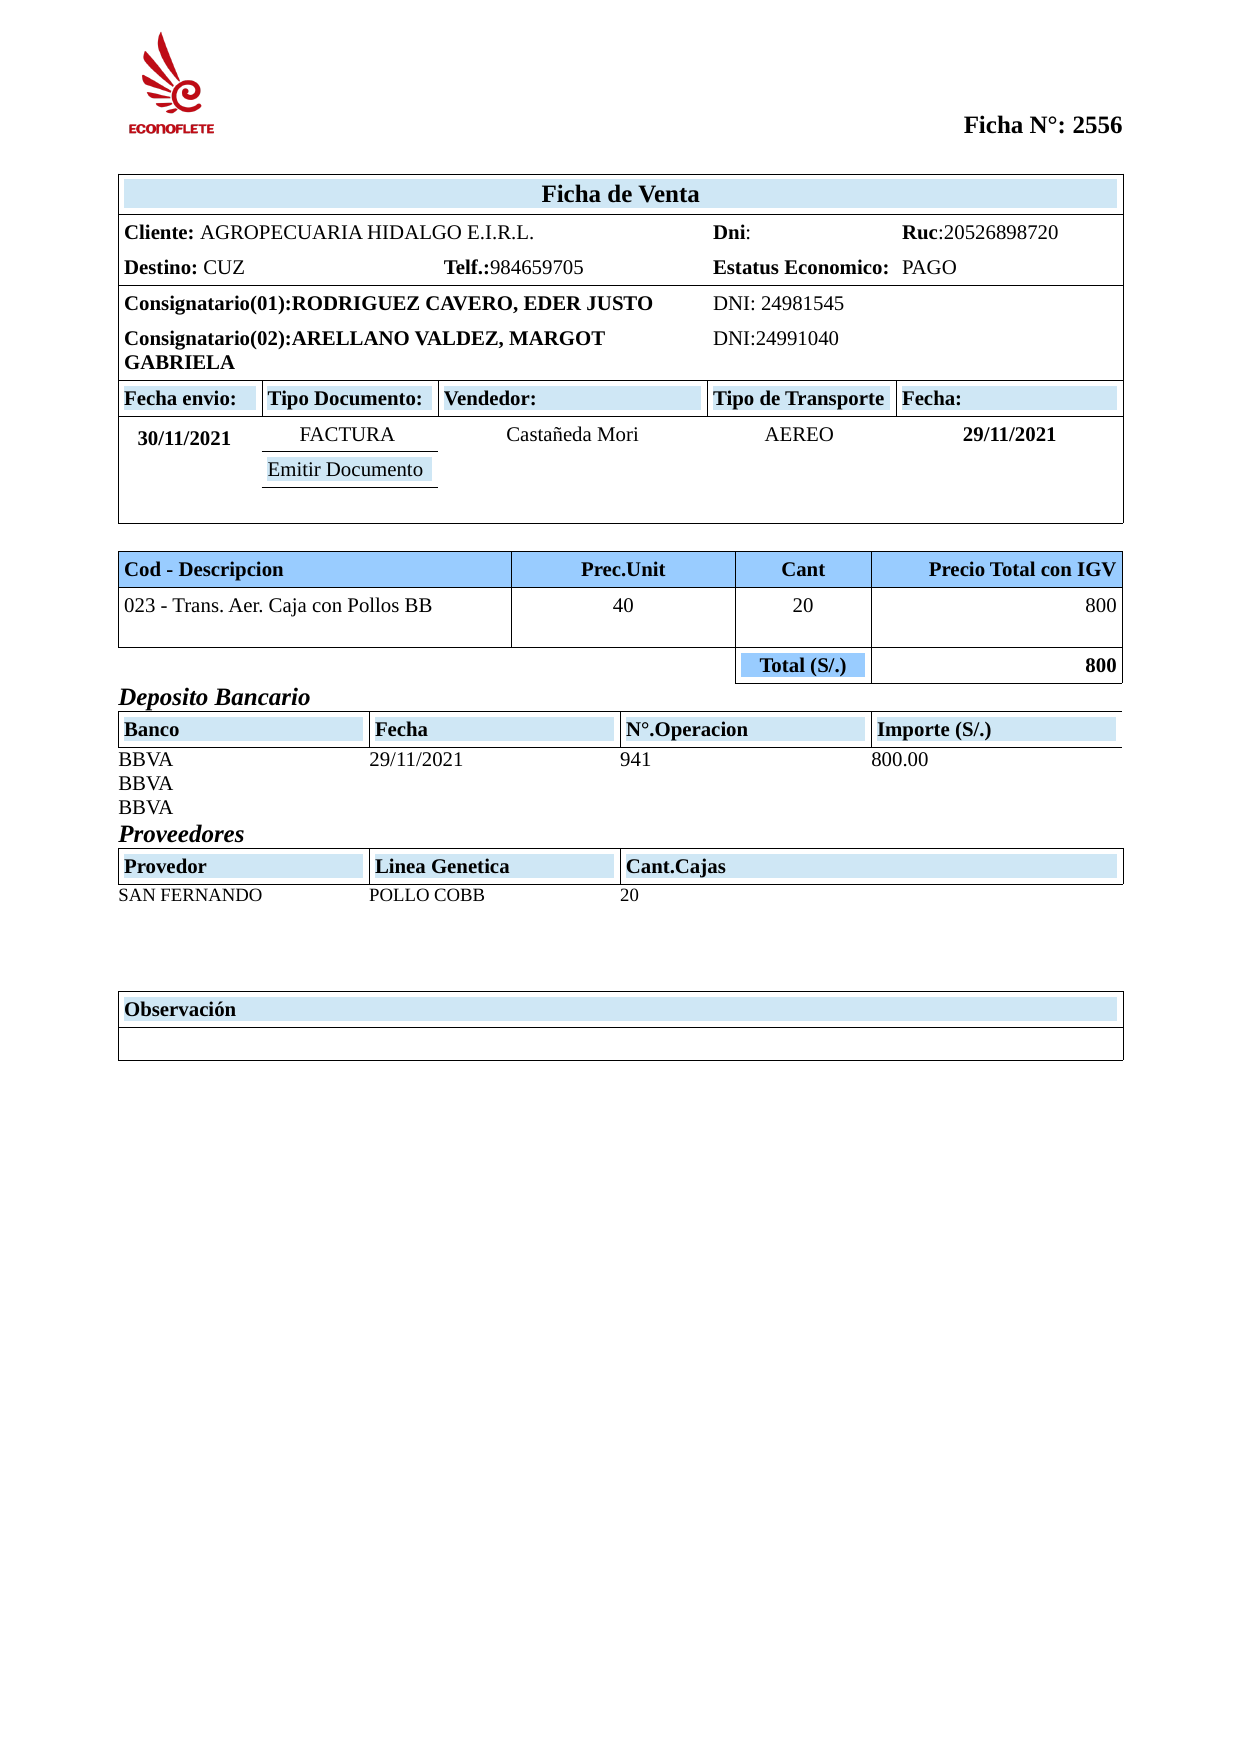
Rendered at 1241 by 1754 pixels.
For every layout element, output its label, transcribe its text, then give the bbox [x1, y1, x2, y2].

table_header Provedor [119, 849, 369, 883]
table_header N°.Operacion [621, 712, 871, 747]
table_cell POLLO COBB [369, 885, 620, 905]
table_cell 941 [620, 748, 871, 771]
table_cell [369, 927, 620, 948]
table_cell 023 - Trans. Aer. Caja con Pollos BB [119, 588, 511, 647]
table_header Cod - Descripcion [119, 552, 511, 587]
table_cell Fecha: [897, 381, 1123, 416]
table_cell [871, 771, 1122, 795]
table_cell DNI: 24981545 [707, 286, 1123, 321]
table_cell Destino: CUZ [119, 249, 438, 285]
table_cell [118, 648, 511, 682]
table_cell 800 [872, 648, 1122, 682]
table_cell [511, 648, 735, 682]
table_cell [262, 488, 438, 523]
table_cell Total (S/.) [736, 648, 871, 682]
table_cell 29/11/2021 [896, 417, 1123, 523]
table_cell [118, 927, 369, 948]
table_cell 20 [620, 885, 1123, 905]
table_cell Vendedor: [439, 381, 707, 416]
table_cell [118, 905, 369, 927]
table_cell [369, 905, 620, 927]
text Deposito Bancario [118, 682, 1122, 711]
table_cell [620, 948, 1123, 970]
table_cell [620, 927, 1123, 948]
table_cell DNI:24991040 [707, 321, 1123, 380]
table_header Prec.Unit [512, 552, 735, 587]
table_cell Castañeda Mori [438, 417, 707, 523]
table_header Cant [736, 552, 871, 587]
table_cell 800 [872, 588, 1122, 647]
table_cell 30/11/2021 [119, 417, 262, 523]
picture [118, 31, 225, 134]
table_cell Estatus Economico: [707, 249, 896, 285]
table_header Precio Total con IGV [872, 552, 1122, 587]
table_cell [118, 970, 369, 991]
table_cell BBVA [118, 771, 369, 795]
table_cell 20 [736, 588, 871, 647]
table_cell Emitir Documento [262, 452, 438, 487]
table_header Linea Genetica [370, 849, 620, 883]
table_cell Dni: [707, 215, 896, 249]
table_cell BBVA [118, 748, 369, 771]
table_cell 800.00 [871, 748, 1122, 771]
table_cell BBVA [118, 795, 369, 819]
table_cell Ruc:20526898720 [896, 215, 1123, 249]
table_cell Tipo de Transporte [708, 381, 896, 416]
table_cell PAGO [896, 249, 1123, 285]
table_cell 29/11/2021 [369, 748, 620, 771]
text Proveedores [118, 819, 1122, 848]
table_header Fecha [370, 712, 620, 747]
table_cell [620, 795, 871, 819]
table_cell Consignatario(01):RODRIGUEZ CAVERO, EDER JUSTO [119, 286, 707, 321]
table_cell FACTURA [262, 417, 438, 451]
table_cell SAN FERNANDO [118, 885, 369, 905]
table_cell Telf.:984659705 [438, 249, 707, 285]
table_header Ficha de Venta [119, 175, 1123, 214]
table_header Cant.Cajas [621, 849, 1123, 883]
table_cell Fecha envio: [119, 381, 262, 416]
table_cell [871, 795, 1122, 819]
table_header Observación [119, 992, 1123, 1027]
table_cell Consignatario(02):ARELLANO VALDEZ, MARGOT GABRIELA [119, 321, 707, 380]
table_cell [620, 970, 1123, 991]
table_cell AEREO [707, 417, 896, 523]
table_cell [620, 905, 1123, 927]
table_cell [369, 970, 620, 991]
table_header Importe (S/.) [872, 712, 1122, 747]
table_cell Cliente: AGROPECUARIA HIDALGO E.I.R.L. [119, 215, 707, 249]
table_cell 40 [512, 588, 735, 647]
table_cell [620, 771, 871, 795]
table_header Banco [119, 712, 369, 747]
table_cell [369, 771, 620, 795]
table_cell Tipo Documento: [263, 381, 438, 416]
table_cell [118, 948, 369, 970]
table_cell [119, 1028, 1123, 1060]
table_cell [369, 948, 620, 970]
table_cell [369, 795, 620, 819]
